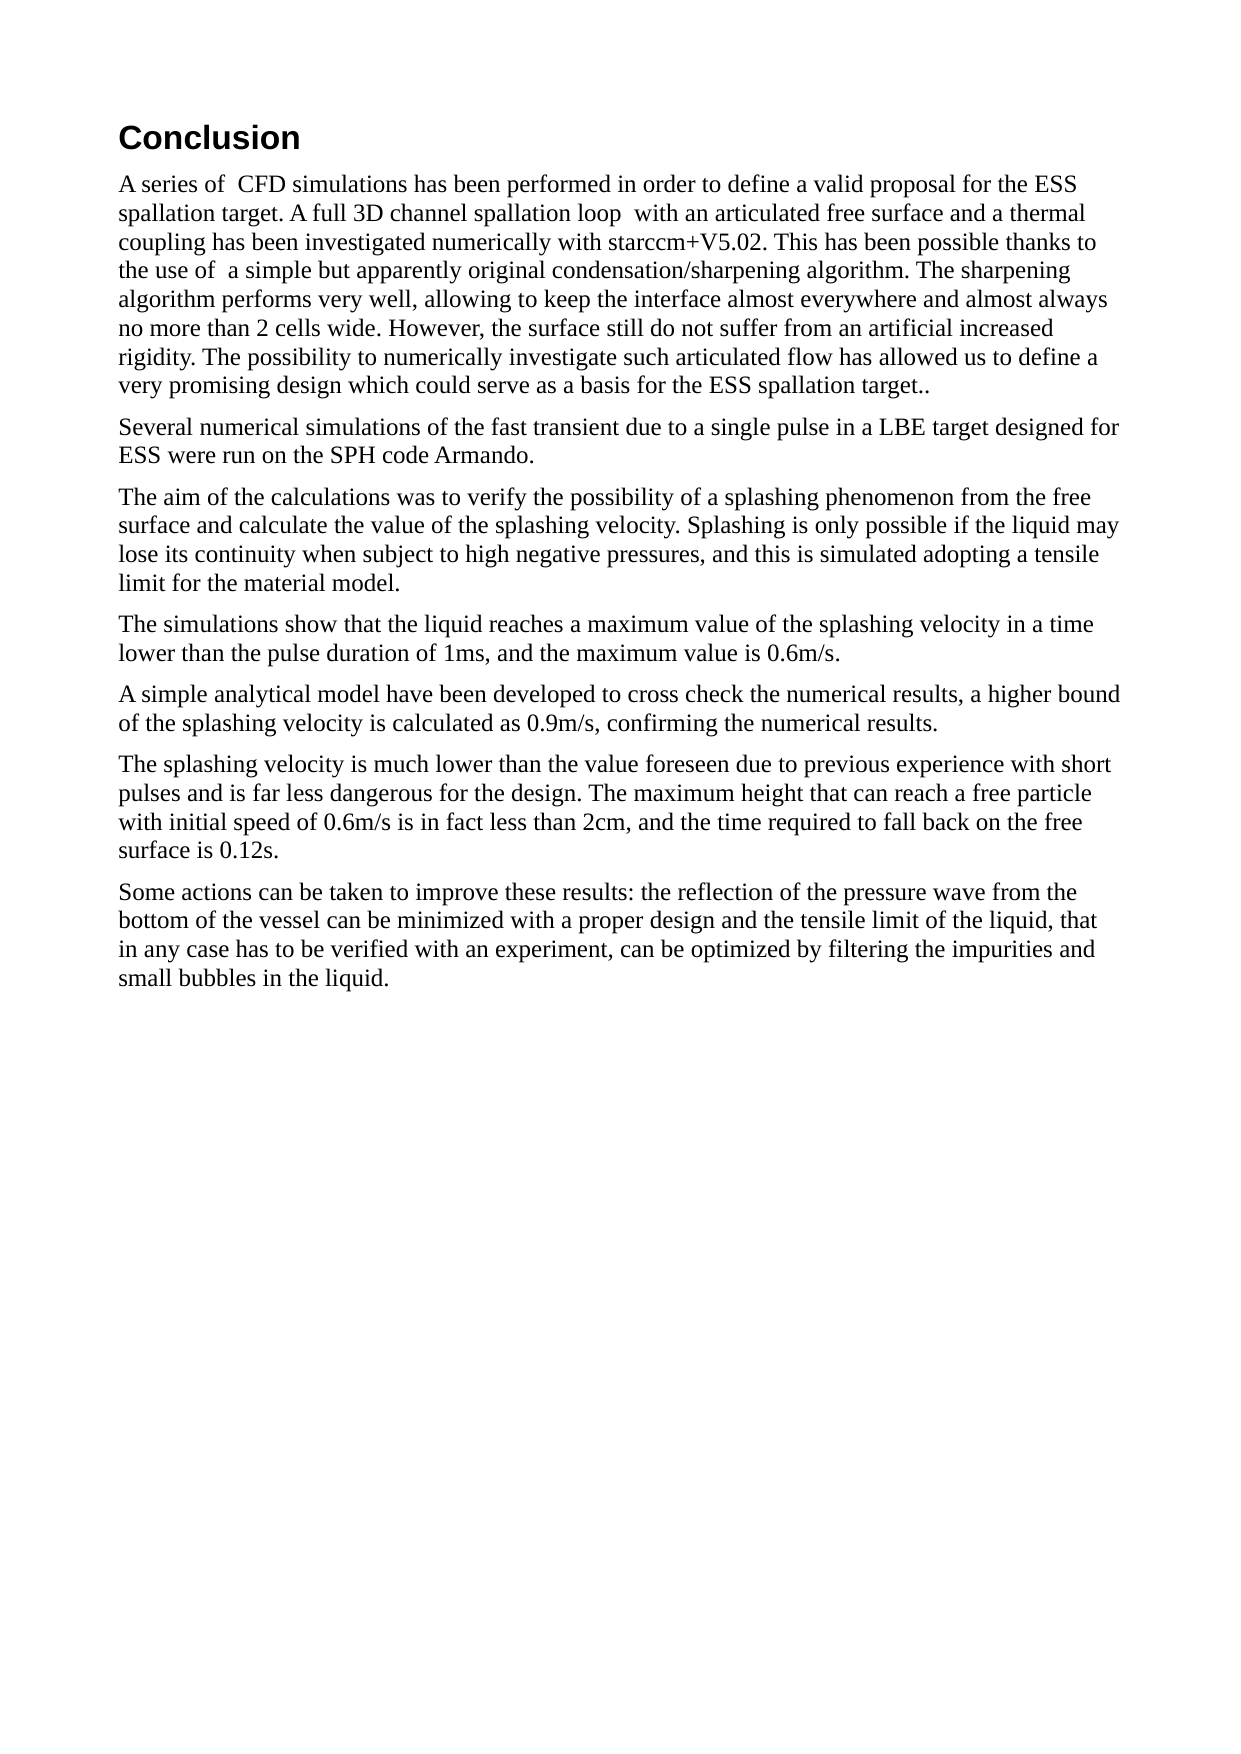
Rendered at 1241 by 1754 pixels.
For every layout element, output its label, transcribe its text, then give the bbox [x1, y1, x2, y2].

text The simulations show that the liquid reaches a maximum value of the splashing velocity in a time lower than the pulse duration of 1ms, and the maximum value is 0.6m/s. [118, 609, 1122, 667]
text The aim of the calculations was to verify the possibility of a splashing phenomenon from the free surface and calculate the value of the splashing velocity. Splashing is only possible if the liquid may lose its continuity when subject to high negative pressures, and this is simulated adopting a tensile limit for the material model. [118, 482, 1122, 597]
text A simple analytical model have been developed to cross check the numerical results, a higher bound of the splashing velocity is calculated as 0.9m/s, confirming the numerical results. [118, 679, 1122, 737]
text Some actions can be taken to improve these results: the reflection of the pressure wave from the bottom of the vessel can be minimized with a proper design and the tensile limit of the liquid, that in any case has to be verified with an experiment, can be optimized by filtering the impurities and small bubbles in the liquid. [118, 877, 1122, 992]
text Several numerical simulations of the fast transient due to a single pulse in a LBE target designed for ESS were run on the SPH code Armando. [118, 412, 1122, 469]
subtitle Conclusion [118, 118, 1122, 157]
text A series of CFD simulations has been performed in order to define a valid proposal for the ESS spallation target. A full 3D channel spallation loop with an articulated free surface and a thermal coupling has been investigated numerically with starccm+V5.02. This has been possible thanks to the use of a simple but apparently original condensation/sharpening algorithm. The sharpening algorithm performs very well, allowing to keep the interface almost everywhere and almost always no more than 2 cells wide. However, the surface still do not suffer from an artificial increased rigidity. The possibility to numerically investigate such articulated flow has allowed us to define a very promising design which could serve as a basis for the ESS spallation target.. [118, 169, 1122, 399]
text The splashing velocity is much lower than the value foreseen due to previous experience with short pulses and is far less dangerous for the design. The maximum height that can reach a free particle with initial speed of 0.6m/s is in fact less than 2cm, and the time required to fall back on the free surface is 0.12s. [118, 749, 1122, 864]
